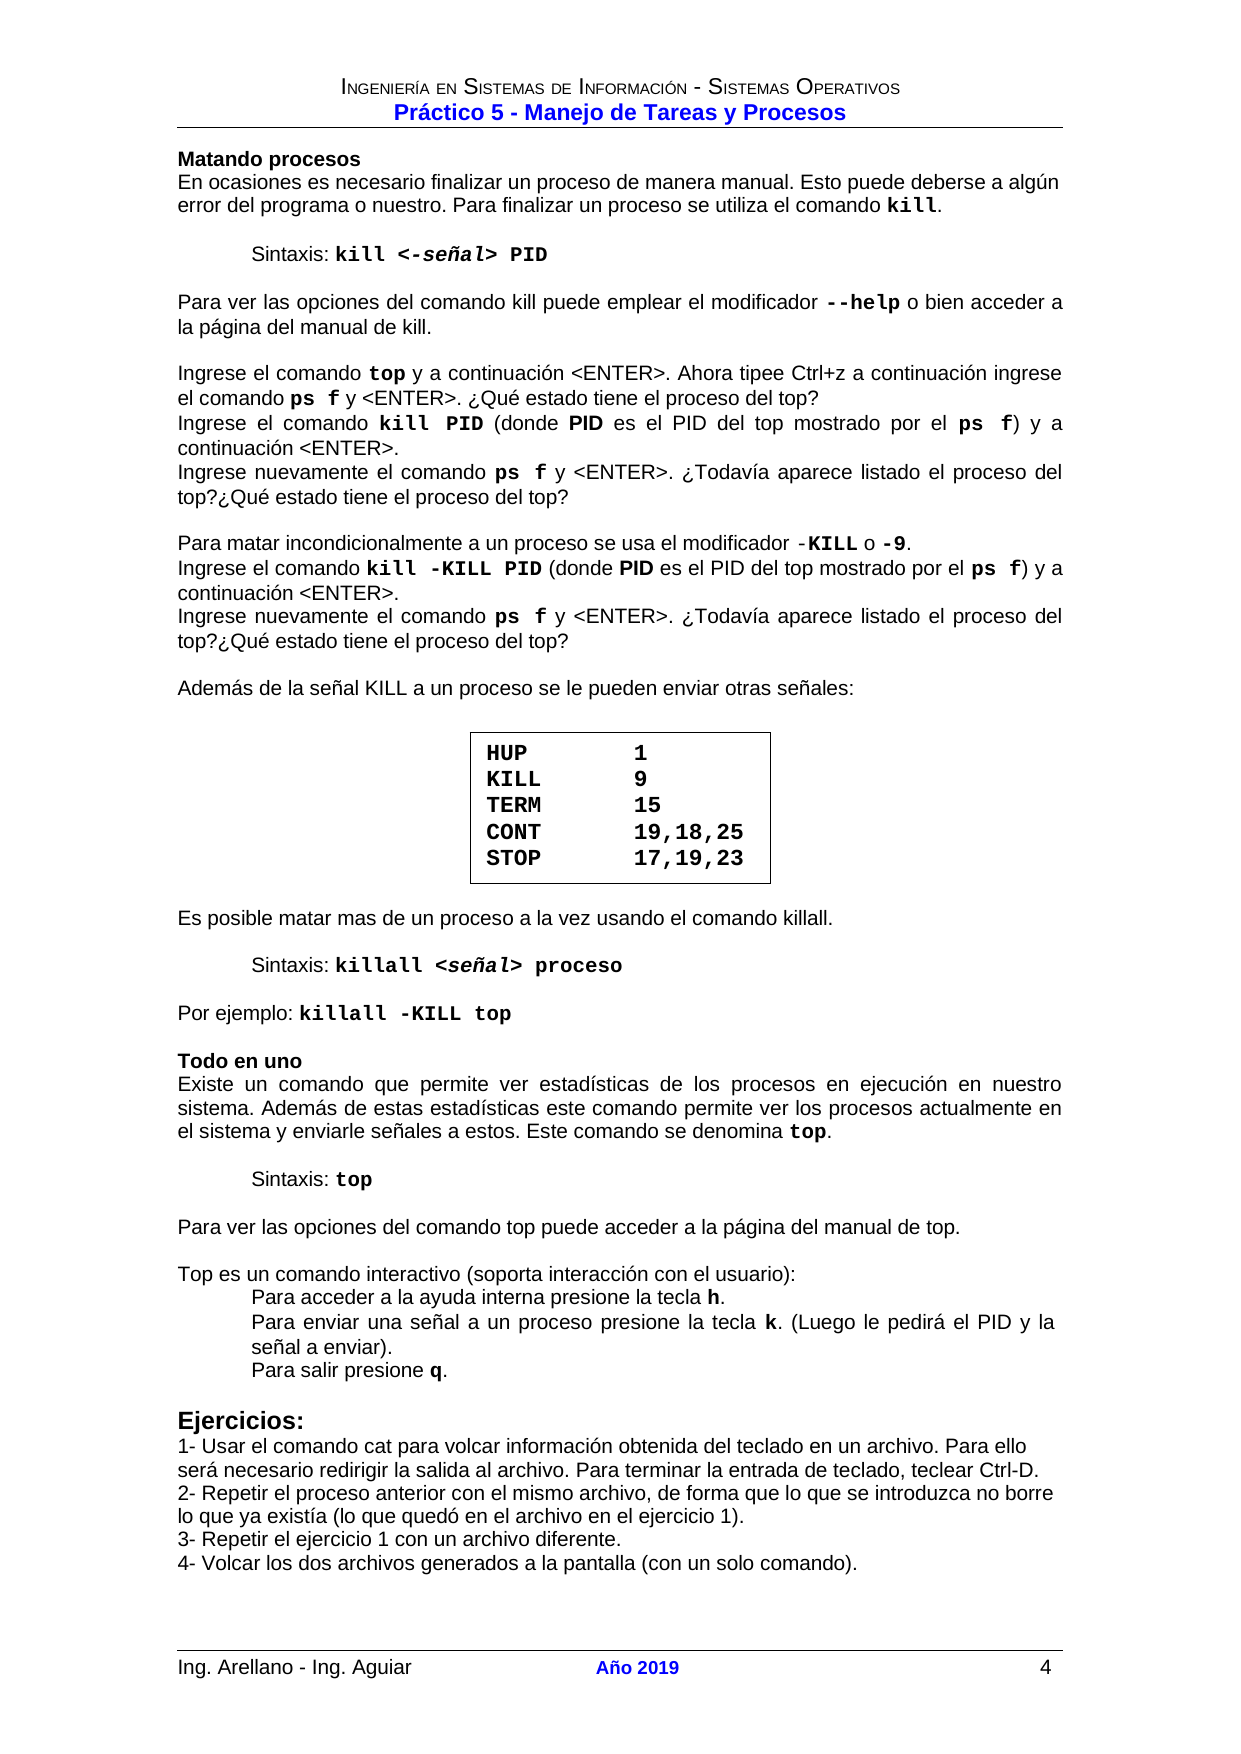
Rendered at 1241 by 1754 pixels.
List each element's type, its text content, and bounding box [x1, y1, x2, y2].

text 3- Repetir el ejercicio 1 con un archivo diferente. [177, 1528, 1063, 1551]
text Para acceder a la ayuda interna presione la tecla h. [177, 1286, 1063, 1311]
text Para salir presione q. [177, 1359, 1063, 1384]
text KILL 9 [486, 767, 754, 794]
text Sintaxis: top [177, 1168, 1063, 1193]
text Para enviar una señal a un proceso presione la tecla k. (Luego le pedirá el PID y la señal a enviar). [177, 1311, 1063, 1359]
text Matando procesos [177, 148, 1063, 171]
text Sintaxis: kill <-señal> PID [177, 242, 1063, 267]
text Existe un comando que permite ver estadísticas de los procesos en ejecución en nuestro sistema. Además de estas estadísticas este comando permite ver los procesos actualmente en el sistema y enviarle señales a estos. Este comando se denomina top. [177, 1073, 1063, 1144]
text CONT 19,18,25 [486, 820, 754, 846]
text Sintaxis: killall <señal> proceso [177, 953, 1063, 978]
subtitle HUP 1 [486, 741, 754, 767]
text Para ver las opciones del comando kill puede emplear el modificador --help o bien acceder a la página del manual de kill. [177, 291, 1063, 339]
text Ingrese nuevamente el comando ps f y <ENTER>. ¿Todavía aparece listado el proceso del top?¿Qué estado tiene el proceso del top? [177, 460, 1063, 508]
text 4- Volcar los dos archivos generados a la pantalla (con un solo comando). [177, 1551, 1063, 1574]
text 2- Repetir el proceso anterior con el mismo archivo, de forma que lo que se introduzca no borre lo que ya existía (lo que quedó en el archivo en el ejercicio 1). [177, 1481, 1063, 1528]
text Es posible matar mas de un proceso a la vez usando el comando killall. [177, 907, 1063, 930]
text STOP 17,19,23 [486, 846, 754, 872]
text TERM 15 [486, 794, 754, 820]
text Ingrese el comando kill PID (donde PID es el PID del top mostrado por el ps f) y a continuación <ENTER>. [177, 412, 1063, 460]
text Ingrese el comando kill -KILL PID (donde PID es el PID del top mostrado por el ps f) y a continuación <ENTER>. [177, 557, 1063, 605]
text Ejercicios: [177, 1407, 1063, 1435]
text Ingrese el comando top y a continuación <ENTER>. Ahora tipee Ctrl+z a continuación ingrese el comando ps f y <ENTER>. ¿Qué estado tiene el proceso del top? [177, 362, 1063, 412]
text Top es un comando interactivo (soporta interacción con el usuario): [177, 1262, 1063, 1286]
text Por ejemplo: killall -KILL top [177, 1001, 1063, 1026]
text Ingrese nuevamente el comando ps f y <ENTER>. ¿Todavía aparece listado el proceso del top?¿Qué estado tiene el proceso del top? [177, 605, 1063, 653]
text Todo en uno [177, 1050, 1063, 1073]
text Además de la señal KILL a un proceso se le pueden enviar otras señales: [177, 676, 1063, 700]
text Para matar incondicionalmente a un proceso se usa el modificador -KILL o -9. [177, 532, 1063, 557]
text Para ver las opciones del comando top puede acceder a la página del manual de top. [177, 1216, 1063, 1239]
text 1- Usar el comando cat para volcar información obtenida del teclado en un archivo. Para ello será necesario redirigir la salida al archivo. Para terminar la entrada de teclado, teclear Ctrl-D. [177, 1435, 1063, 1481]
text En ocasiones es necesario finalizar un proceso de manera manual. Esto puede deberse a algún error del programa o nuestro. Para finalizar un proceso se utiliza el comando kill. [177, 171, 1063, 219]
